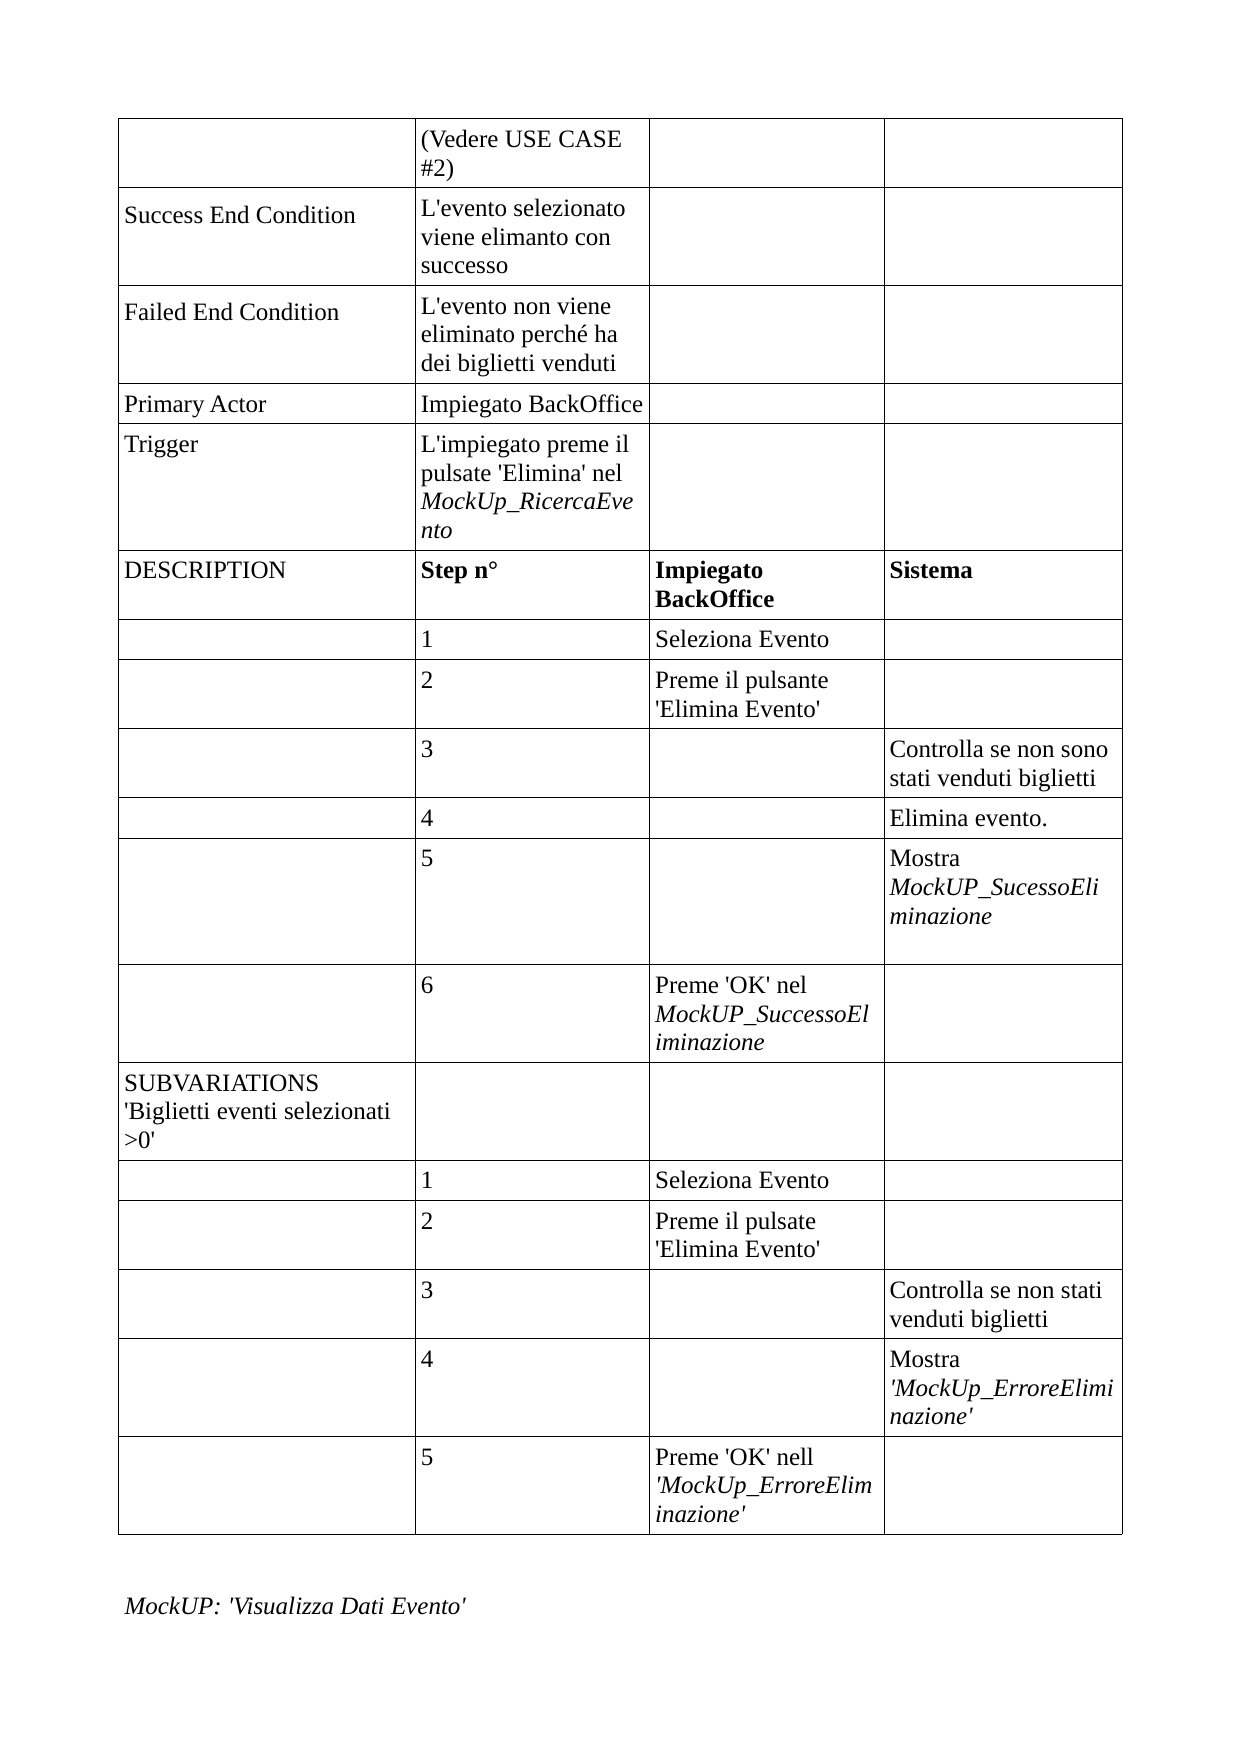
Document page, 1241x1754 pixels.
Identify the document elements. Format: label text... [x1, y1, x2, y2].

table_cell Elimina evento. [885, 798, 1122, 837]
table_cell Failed End Condition [119, 286, 415, 383]
table_cell Success End Condition [119, 188, 415, 285]
table_cell [885, 965, 1122, 1062]
table_cell [650, 188, 884, 285]
table_cell [119, 1437, 415, 1534]
table_cell [885, 1063, 1122, 1160]
table_cell DESCRIPTION [119, 551, 415, 619]
table_cell [885, 286, 1122, 383]
table_cell [885, 188, 1122, 285]
table_cell Preme il pulsante 'Elimina Evento' [650, 660, 884, 728]
table_cell [650, 839, 884, 964]
table_cell [885, 1201, 1122, 1269]
table_cell Controlla se non stati venduti biglietti [885, 1270, 1122, 1338]
table_cell [650, 286, 884, 383]
table_cell Trigger [119, 424, 415, 550]
table_cell 5 [416, 839, 649, 964]
table_cell 6 [416, 965, 649, 1062]
table_cell [650, 729, 884, 797]
table_cell Preme 'OK' nel MockUP_SuccessoEliminazione [650, 965, 884, 1062]
table_cell 3 [416, 1270, 649, 1338]
table_cell [885, 1437, 1122, 1534]
table_cell [885, 119, 1122, 187]
table_cell Primary Actor [119, 384, 415, 423]
table_cell [119, 1161, 415, 1200]
table_cell Controlla se non sono stati venduti biglietti [885, 729, 1122, 797]
table_cell L'impiegato preme il pulsate 'Elimina' nel MockUp_RicercaEvento [416, 424, 649, 550]
table_cell 2 [416, 660, 649, 728]
table_cell Mostra 'MockUp_ErroreEliminazione' [885, 1339, 1122, 1436]
table_cell [119, 1201, 415, 1269]
table_cell (Vedere USE CASE #2) [416, 119, 649, 187]
table_cell Preme 'OK' nell 'MockUp_ErroreEliminazione' [650, 1437, 884, 1534]
table_cell Impiegato BackOffice [416, 384, 649, 423]
table_cell [885, 384, 1122, 423]
table_cell [650, 119, 884, 187]
table_cell [885, 660, 1122, 728]
table_cell [119, 798, 415, 837]
table_cell Seleziona Evento [650, 620, 884, 659]
table_cell [650, 1063, 884, 1160]
text MockUP: 'Visualizza Dati Evento' [118, 1591, 1122, 1620]
table_cell [885, 1161, 1122, 1200]
table_cell 2 [416, 1201, 649, 1269]
table_cell L'evento non viene eliminato perché ha dei biglietti venduti [416, 286, 649, 383]
table_cell [885, 620, 1122, 659]
table_cell Step n° [416, 551, 649, 619]
table_cell SUBVARIATIONS 'Biglietti eventi selezionati >0' [119, 1063, 415, 1160]
table_cell Seleziona Evento [650, 1161, 884, 1200]
table_cell [650, 798, 884, 837]
table_cell 1 [416, 620, 649, 659]
table_cell Preme il pulsate 'Elimina Evento' [650, 1201, 884, 1269]
table_cell Sistema [885, 551, 1122, 619]
table_cell 4 [416, 798, 649, 837]
table_cell 4 [416, 1339, 649, 1436]
table_cell [885, 424, 1122, 550]
table_cell [119, 119, 415, 187]
table_cell [119, 729, 415, 797]
table_cell [119, 620, 415, 659]
table_cell [119, 660, 415, 728]
table_cell [119, 1270, 415, 1338]
table_cell [650, 424, 884, 550]
table_cell [650, 1270, 884, 1338]
table_cell 1 [416, 1161, 649, 1200]
table_cell Mostra MockUP_SucessoEliminazione [885, 839, 1122, 964]
table_cell L'evento selezionato viene elimanto con successo [416, 188, 649, 285]
table_cell 5 [416, 1437, 649, 1534]
table_cell [416, 1063, 649, 1160]
table_cell [650, 1339, 884, 1436]
table_cell Impiegato BackOffice [650, 551, 884, 619]
table_cell [650, 384, 884, 423]
table_cell 3 [416, 729, 649, 797]
table_cell [119, 965, 415, 1062]
table_cell [119, 1339, 415, 1436]
table_cell [119, 839, 415, 964]
